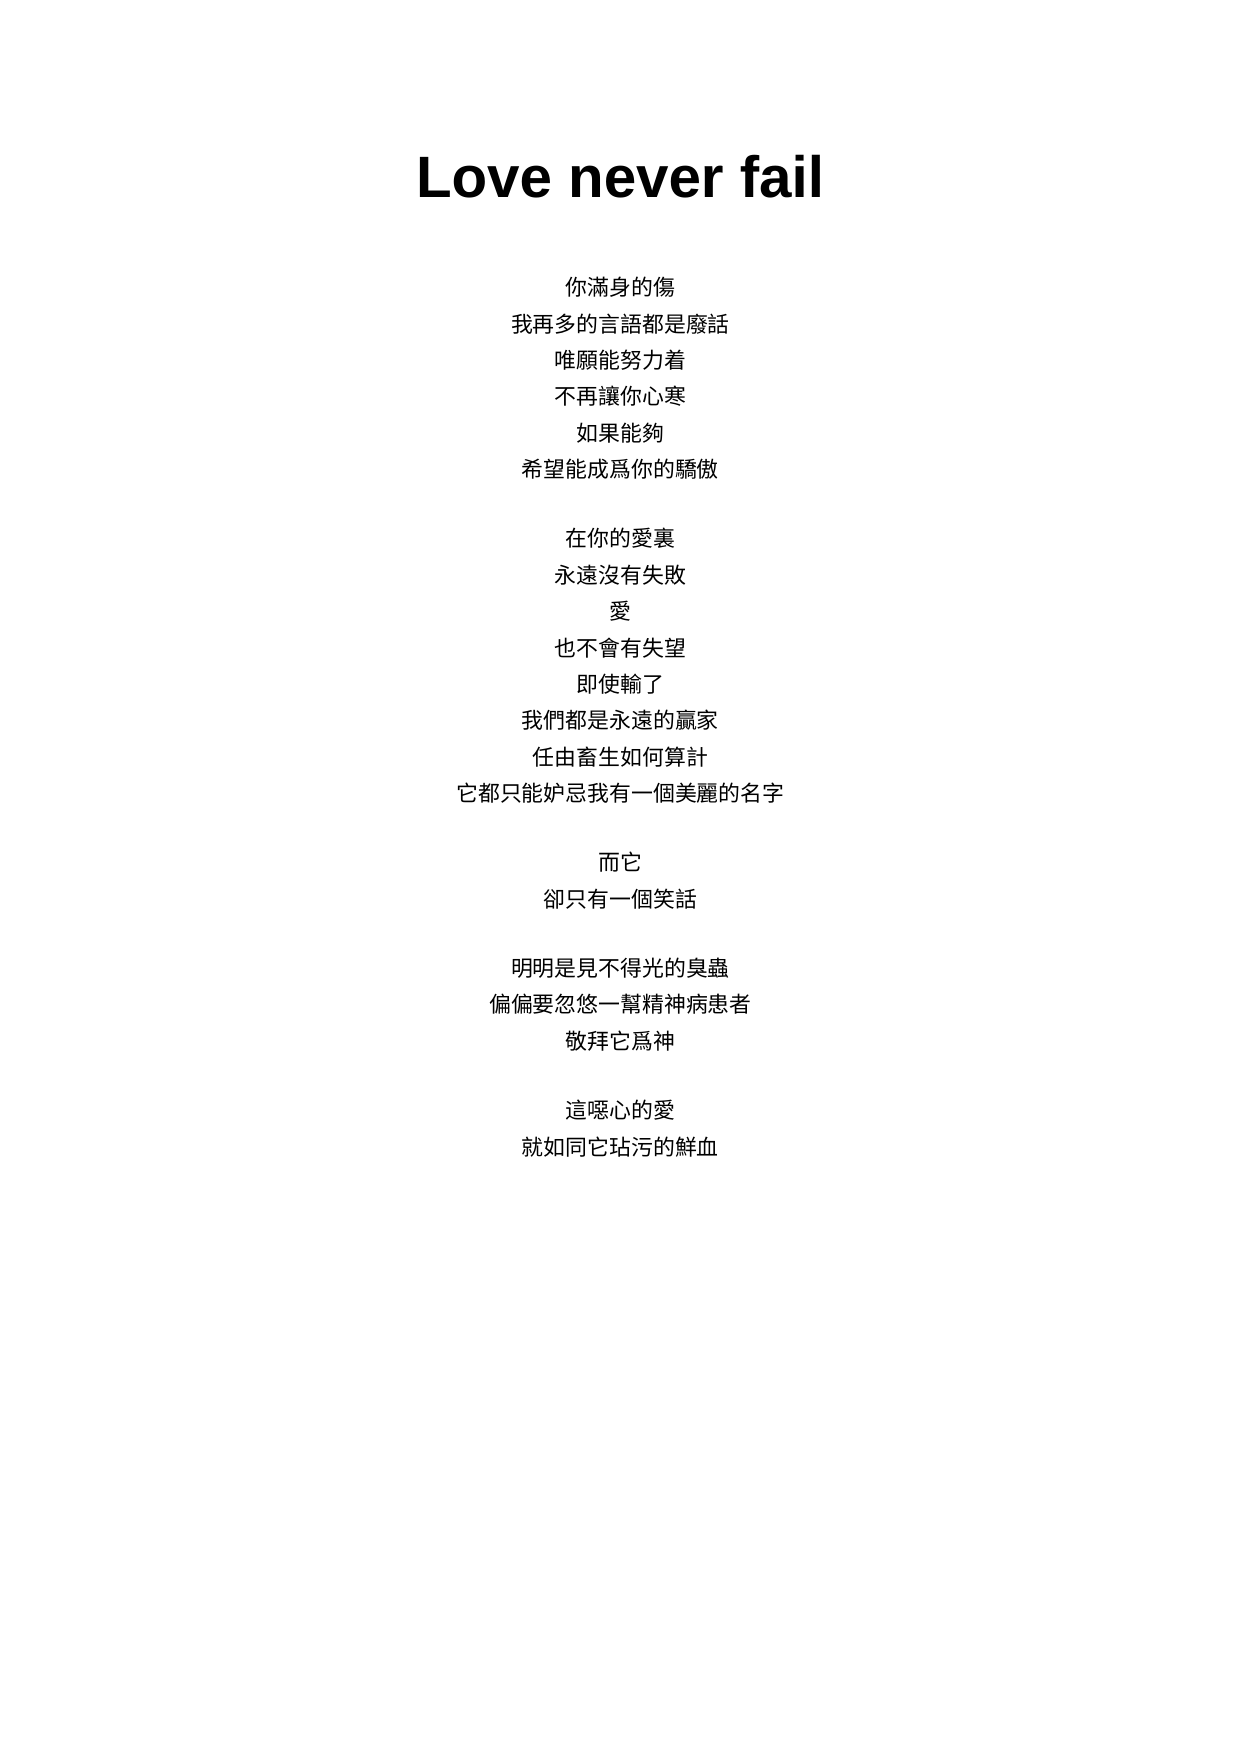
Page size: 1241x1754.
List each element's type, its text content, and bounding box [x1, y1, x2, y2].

text 就如同它玷污的鮮血 [118, 1129, 1122, 1161]
text 偏偏要忽悠一幫精神病患者 [118, 987, 1122, 1019]
text 也不會有失望 [118, 631, 1122, 662]
text 唯願能努力着 [118, 343, 1122, 375]
text 你滿身的傷 [118, 270, 1122, 302]
text 我再多的言語都是廢話 [118, 307, 1122, 338]
text 這噁心的愛 [118, 1093, 1122, 1125]
text 如果能夠 [118, 416, 1122, 447]
text 明明是見不得光的臭蟲 [118, 951, 1122, 983]
text 任由畜生如何算計 [118, 739, 1122, 771]
title Love never fail [118, 143, 1122, 210]
text 我們都是永遠的贏家 [118, 703, 1122, 735]
text 卻只有一個笑話 [118, 882, 1122, 913]
text 而它 [118, 845, 1122, 877]
text 希望能成爲你的驕傲 [118, 452, 1122, 484]
text 愛 [118, 594, 1122, 626]
text 它都只能妒忌我有一個美麗的名字 [118, 776, 1122, 808]
text 即使輸了 [118, 667, 1122, 698]
text 不再讓你心寒 [118, 379, 1122, 411]
text 永遠沒有失敗 [118, 558, 1122, 589]
text 敬拜它爲神 [118, 1024, 1122, 1055]
text 在你的愛裏 [118, 521, 1122, 553]
